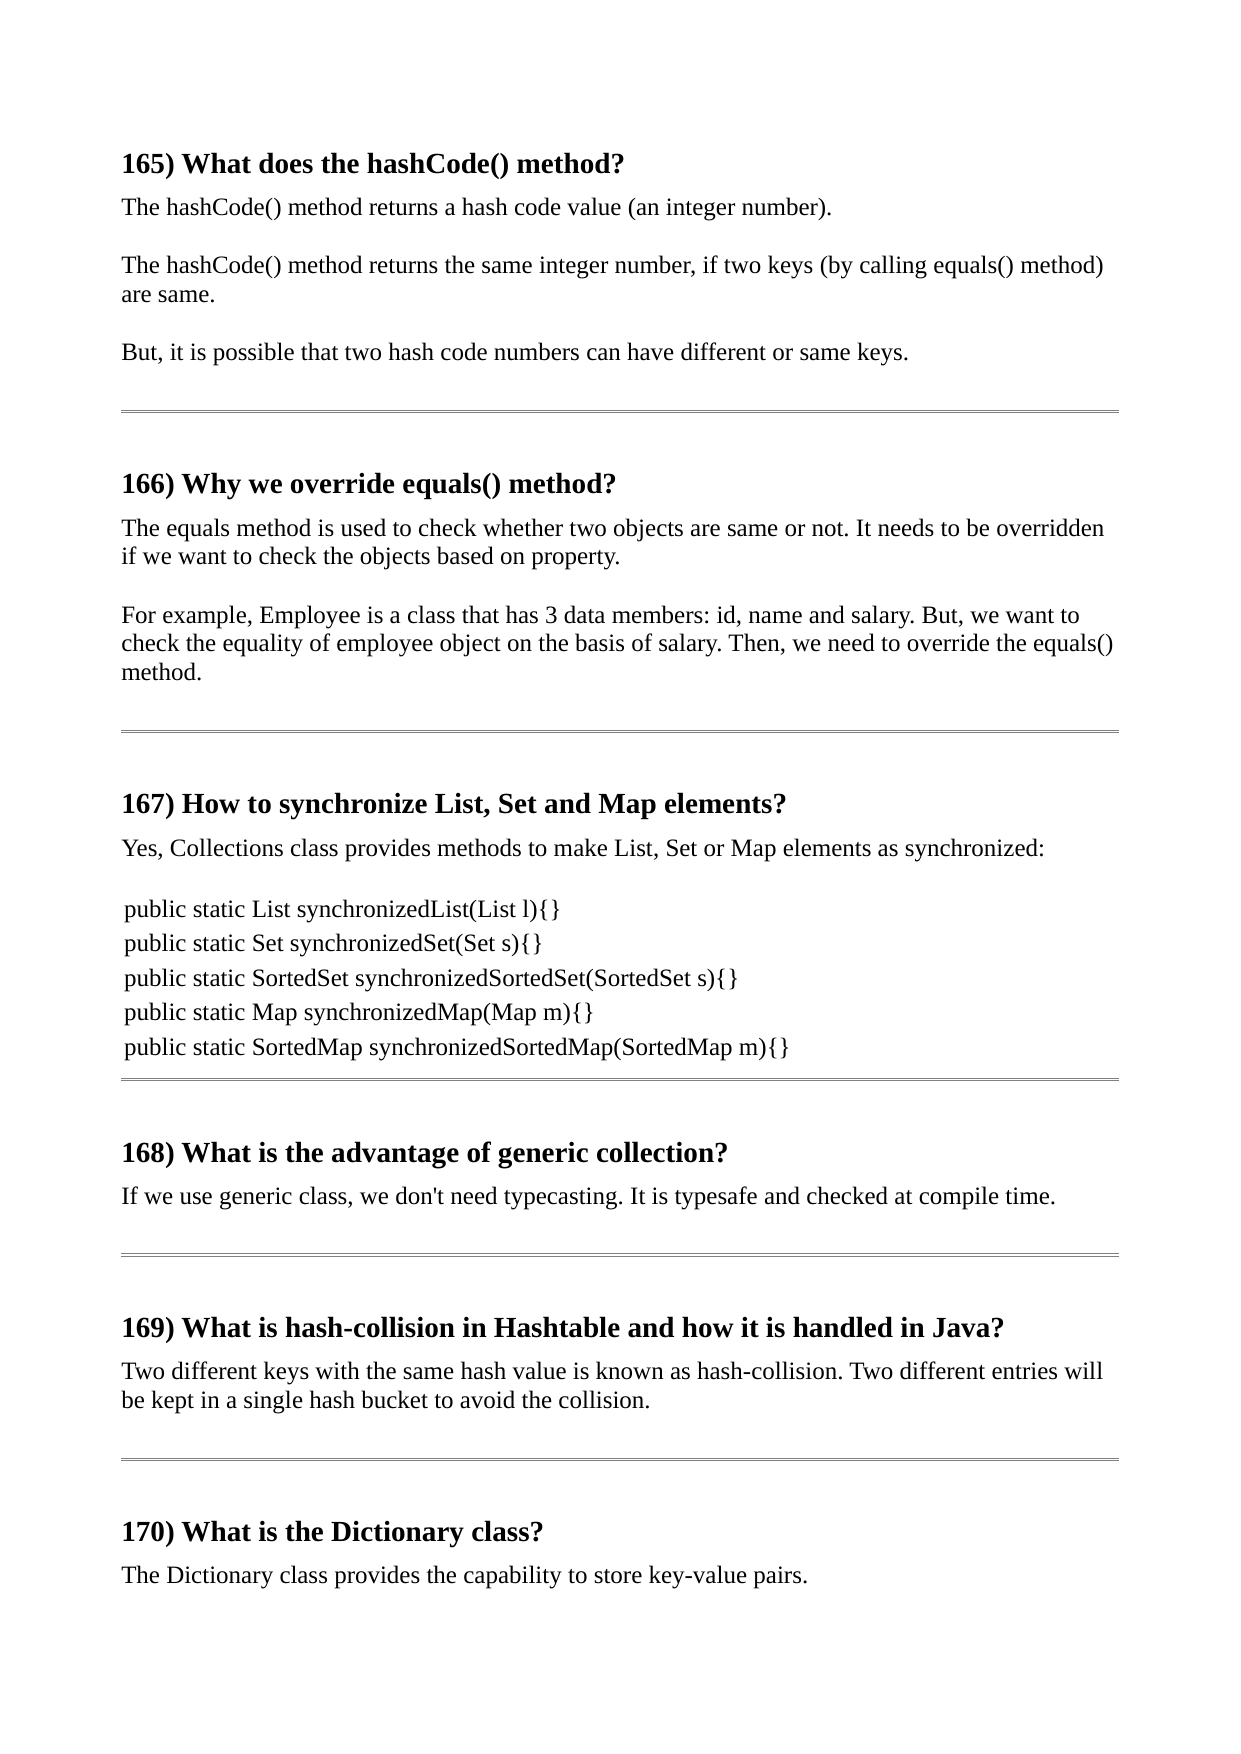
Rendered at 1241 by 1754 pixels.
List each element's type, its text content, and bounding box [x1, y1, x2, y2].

table_cell public static SortedMap synchronizedSortedMap(SortedMap m){} [121, 1029, 803, 1064]
table_cell public static Map synchronizedMap(Map m){} [121, 995, 803, 1029]
table_cell public static Set synchronizedSet(Set s){} [121, 925, 803, 960]
table_cell public static SortedSet synchronizedSortedSet(SortedSet s){} [121, 960, 803, 994]
table_header public static List synchronizedList(List l){} [121, 891, 803, 925]
table_header 165) What does the hashCode() method? The hashCode() method returns a hash code value (an integer number). The hashCode() method returns the same integer number, if two keys (by calling equals() method) are same. But, it is possible that two hash code numbers can have different or same keys. 166) Why we override equals() method? The equals method is used to check whether two objects are same or not. It needs to be overridden if we want to check the objects based on property. For example, Employee is a class that has 3 data members: id, name and salary. But, we want to check the equality of employee object on the basis of salary. Then, we need to override the equals() method. 167) How to synchronize List, Set and Map elements? Yes, Collections class provides methods to make List, Set or Map elements as synchronized: 168) What is the advantage of generic collection? If we use generic class, we don't need typecasting. It is typesafe and checked at compile time. 169) What is hash-collision in Hashtable and how it is handled in Java? Two different keys with the same hash value is known as hash-collision. Two different entries will be kept in a single hash bucket to avoid the collision. 170) What is the Dictionary class? The Dictionary class provides the capability to store key-value pairs. [118, 118, 1122, 1622]
